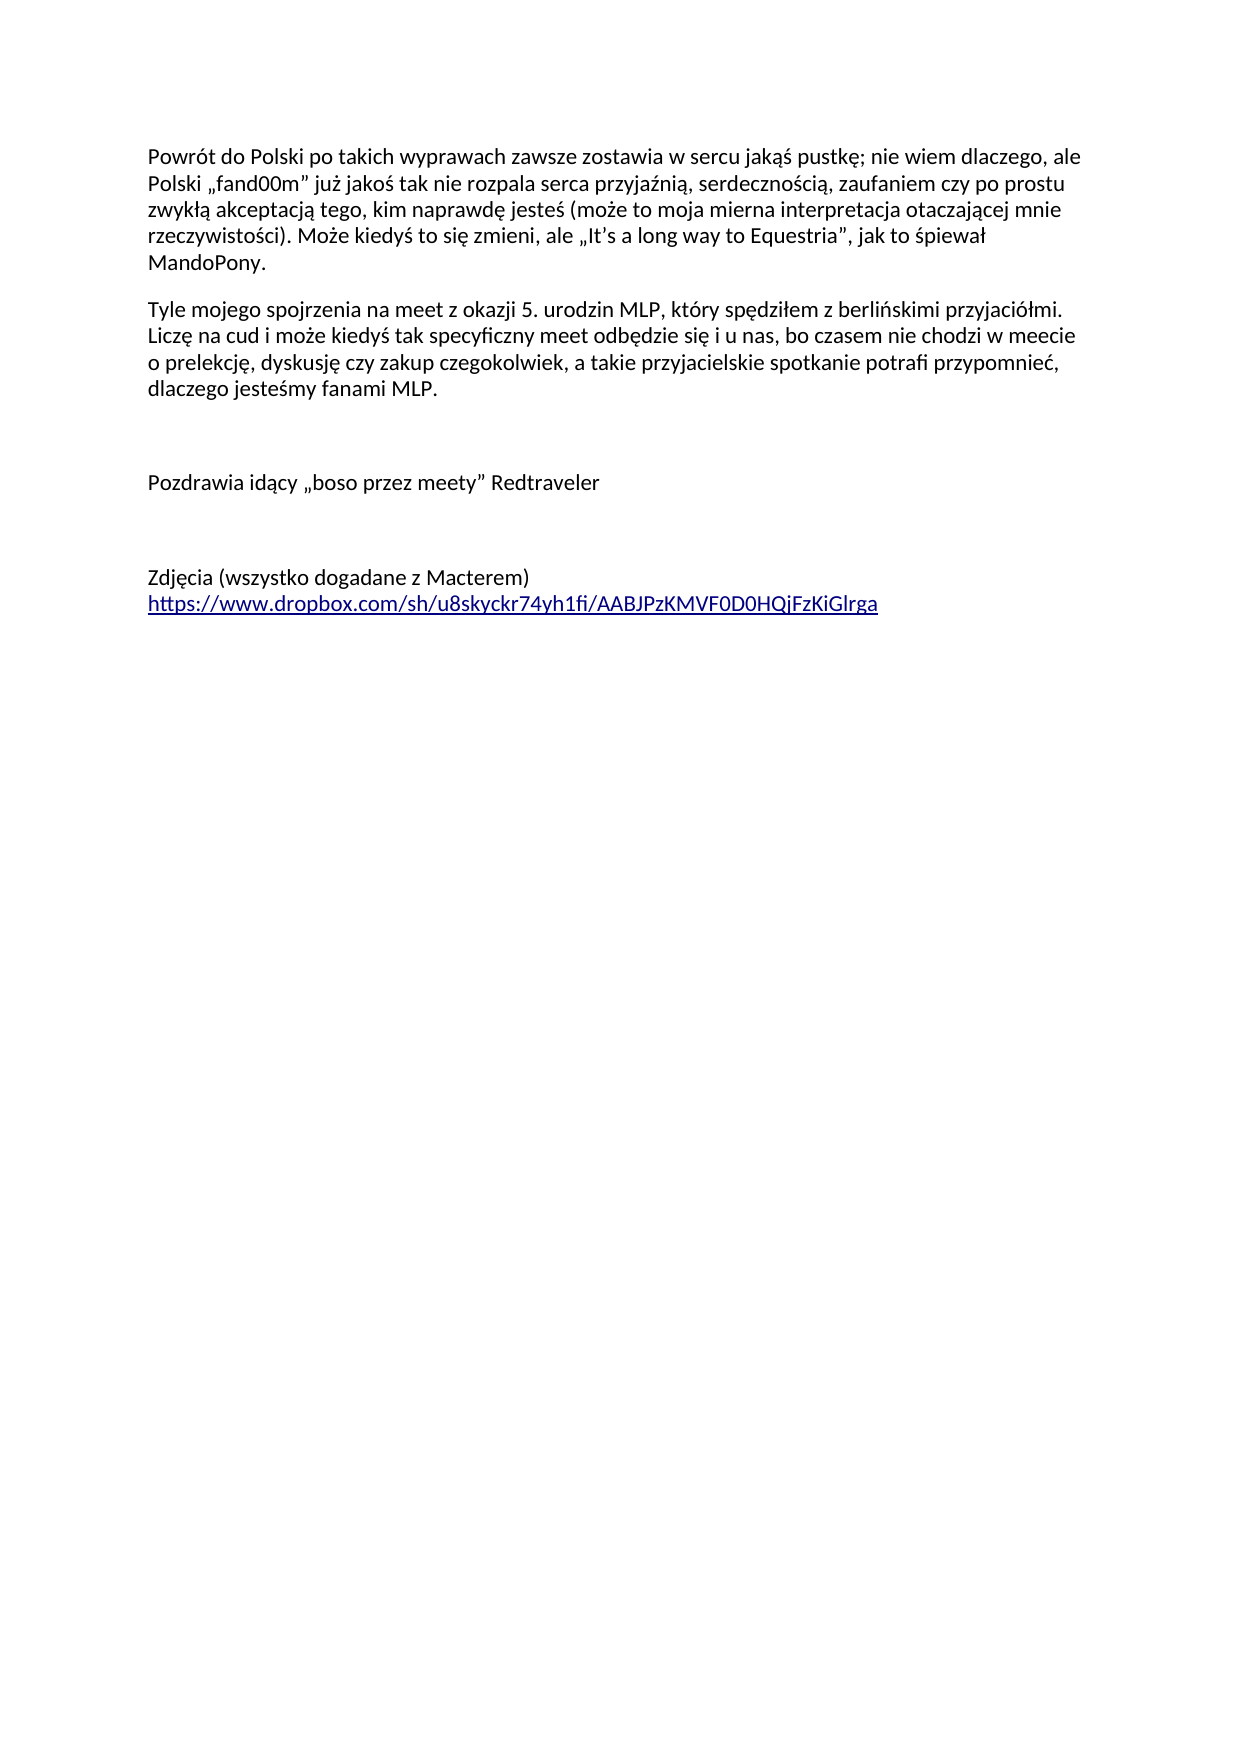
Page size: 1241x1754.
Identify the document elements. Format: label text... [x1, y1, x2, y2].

text Tyle mojego spojrzenia na meet z okazji 5. urodzin MLP, który spędziłem z berlińskimi przyjaciółmi. Liczę na cud i może kiedyś tak specyficzny meet odbędzie się i u nas, bo czasem nie chodzi w meecie o prelekcję, dyskusję czy zakup czegokolwiek, a takie przyjacielskie spotkanie potrafi przypomnieć, dlaczego jesteśmy fanami MLP. [148, 300, 1093, 402]
text Pozdrawia idący „boso przez meety” Redtraveler [148, 474, 1093, 497]
text Zdjęcia (wszystko dogadane z Macterem) https://www.dropbox.com/sh/u8skyckr74yh1fi/AABJPzKMVF0D0HQjFzKiGlrga [148, 568, 1093, 617]
text Powrót do Polski po takich wyprawach zawsze zostawia w sercu jakąś pustkę; nie wiem dlaczego, ale Polski „fand00m” już jakoś tak nie rozpala serca przyjaźnią, serdecznością, zaufaniem czy po prostu zwykłą akceptacją tego, kim naprawdę jesteś (może to moja mierna interpretacja otaczającej mnie rzeczywistości). Może kiedyś to się zmieni, ale „It’s a long way to Equestria”, jak to śpiewał MandoPony. [148, 148, 1093, 276]
